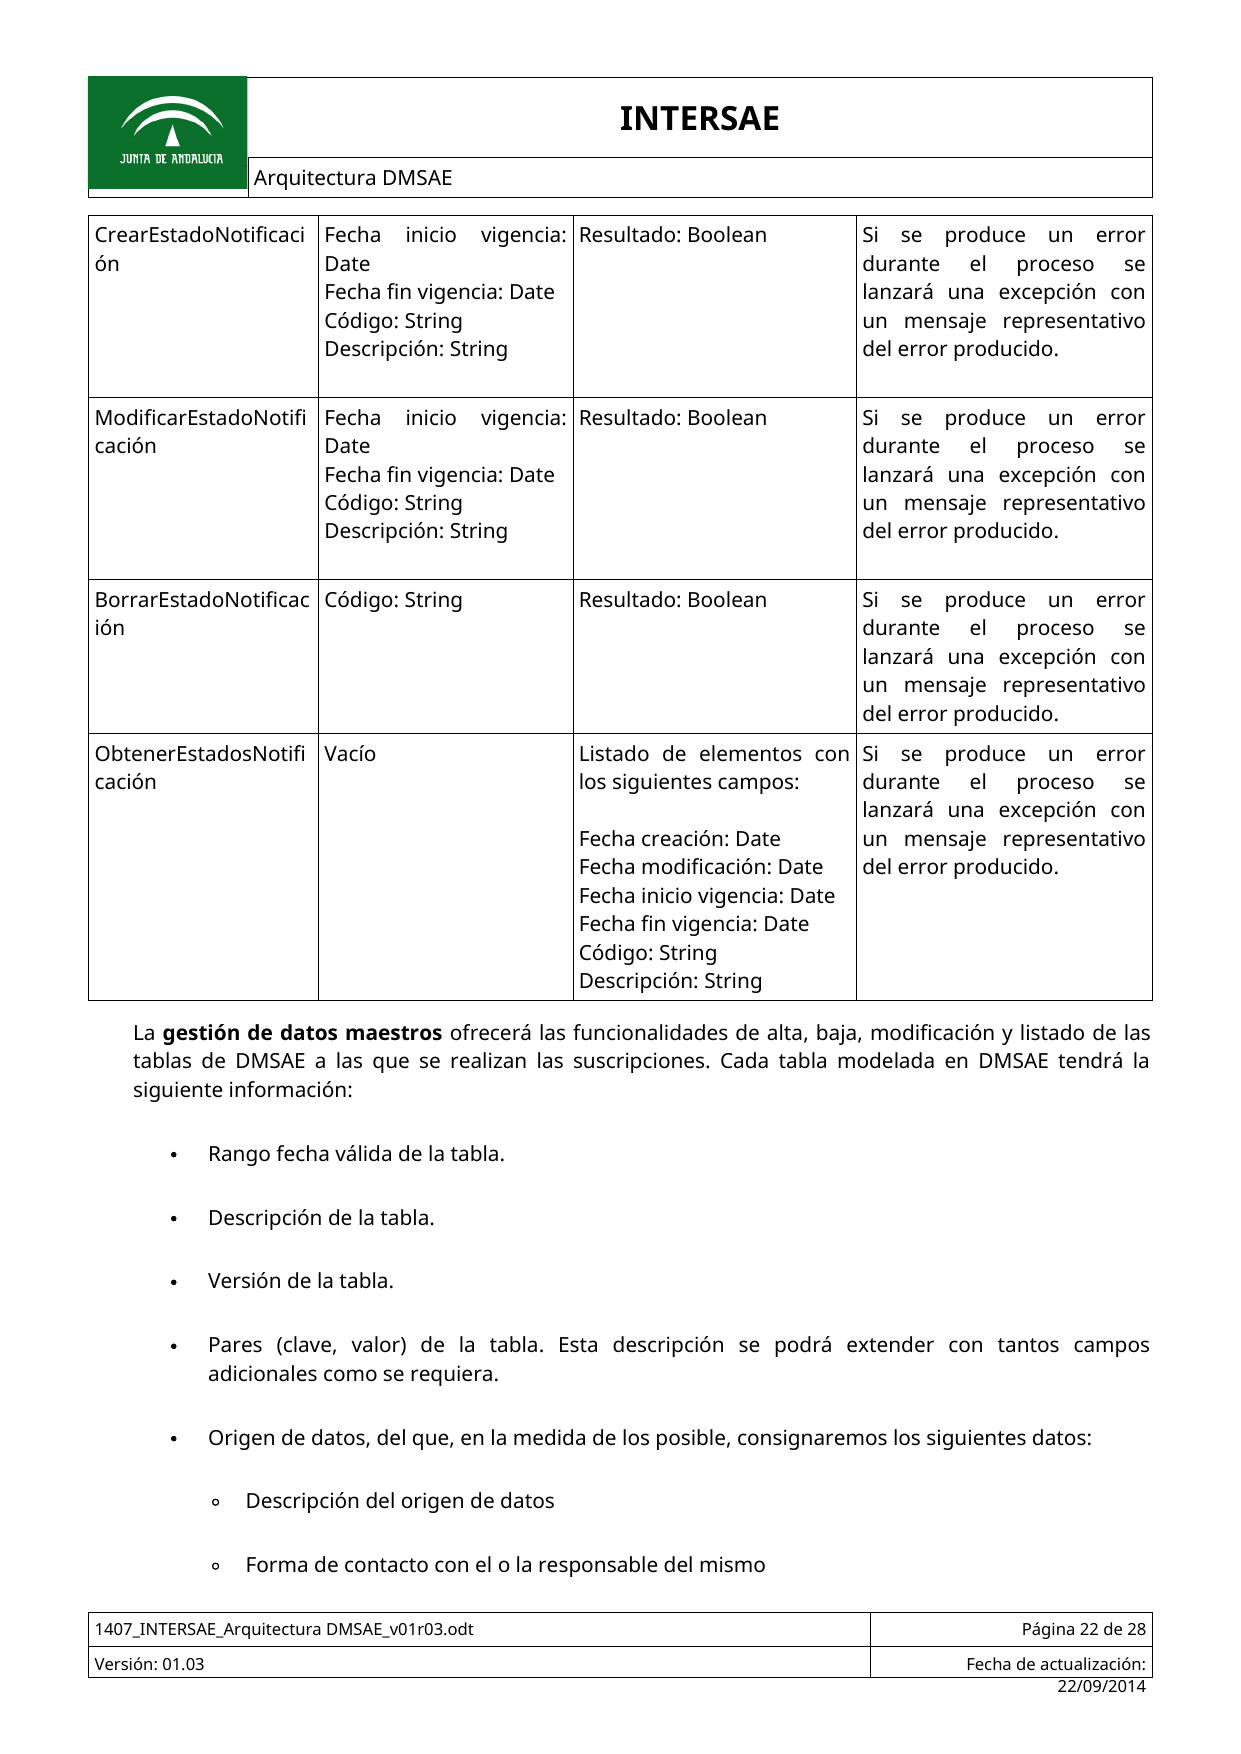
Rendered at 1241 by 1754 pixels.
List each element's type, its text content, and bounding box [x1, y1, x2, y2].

list Descripción de la tabla. [170, 1203, 1152, 1231]
table_cell Listado de elementos con los siguientes campos: Fecha creación: Date Fecha modificación: Date Fecha inicio vigencia: Date Fecha fin vigencia: Date Código: String Descripción: String [574, 734, 856, 1000]
list Forma de contacto con el o la responsable del mismo [208, 1551, 1152, 1579]
table_cell BorrarEstadoNotificación [89, 580, 318, 733]
table_cell Fecha inicio vigencia: Date Fecha fin vigencia: Date Código: String Descripción: String [319, 216, 573, 397]
table_cell CrearEstadoNotificación [89, 216, 318, 397]
table_cell Resultado: Boolean [574, 580, 856, 733]
text La gestión de datos maestros ofrecerá las funcionalidades de alta, baja, modificación y listado de las tablas de DMSAE a las que se realizan las suscripciones. Cada tabla modelada en DMSAE tendrá la siguiente información: [133, 1018, 1152, 1103]
list Descripción del origen de datos [208, 1487, 1152, 1515]
table_cell Vacío [319, 734, 573, 1000]
list Versión de la tabla. [170, 1267, 1152, 1295]
table_cell Si se produce un error durante el proceso se lanzará una excepción con un mensaje representativo del error producido. [857, 734, 1152, 1000]
table_cell Fecha inicio vigencia: Date Fecha fin vigencia: Date Código: String Descripción: String [319, 398, 573, 579]
table_cell Si se produce un error durante el proceso se lanzará una excepción con un mensaje representativo del error producido. [857, 398, 1152, 579]
list Origen de datos, del que, en la medida de los posible, consignaremos los siguientes datos: [170, 1423, 1152, 1451]
table_cell Resultado: Boolean [574, 216, 856, 397]
table_cell Si se produce un error durante el proceso se lanzará una excepción con un mensaje representativo del error producido. [857, 216, 1152, 397]
picture [87, 76, 248, 189]
list Pares (clave, valor) de la tabla. Esta descripción se podrá extender con tantos campos adicionales como se requiera. [170, 1331, 1152, 1387]
table_cell Resultado: Boolean [574, 398, 856, 579]
table_cell ModificarEstadoNotificación [89, 398, 318, 579]
table_cell Código: String [319, 580, 573, 733]
table_cell Si se produce un error durante el proceso se lanzará una excepción con un mensaje representativo del error producido. [857, 580, 1152, 733]
list Rango fecha válida de la tabla. [170, 1139, 1152, 1167]
table_cell ObtenerEstadosNotificación [89, 734, 318, 1000]
